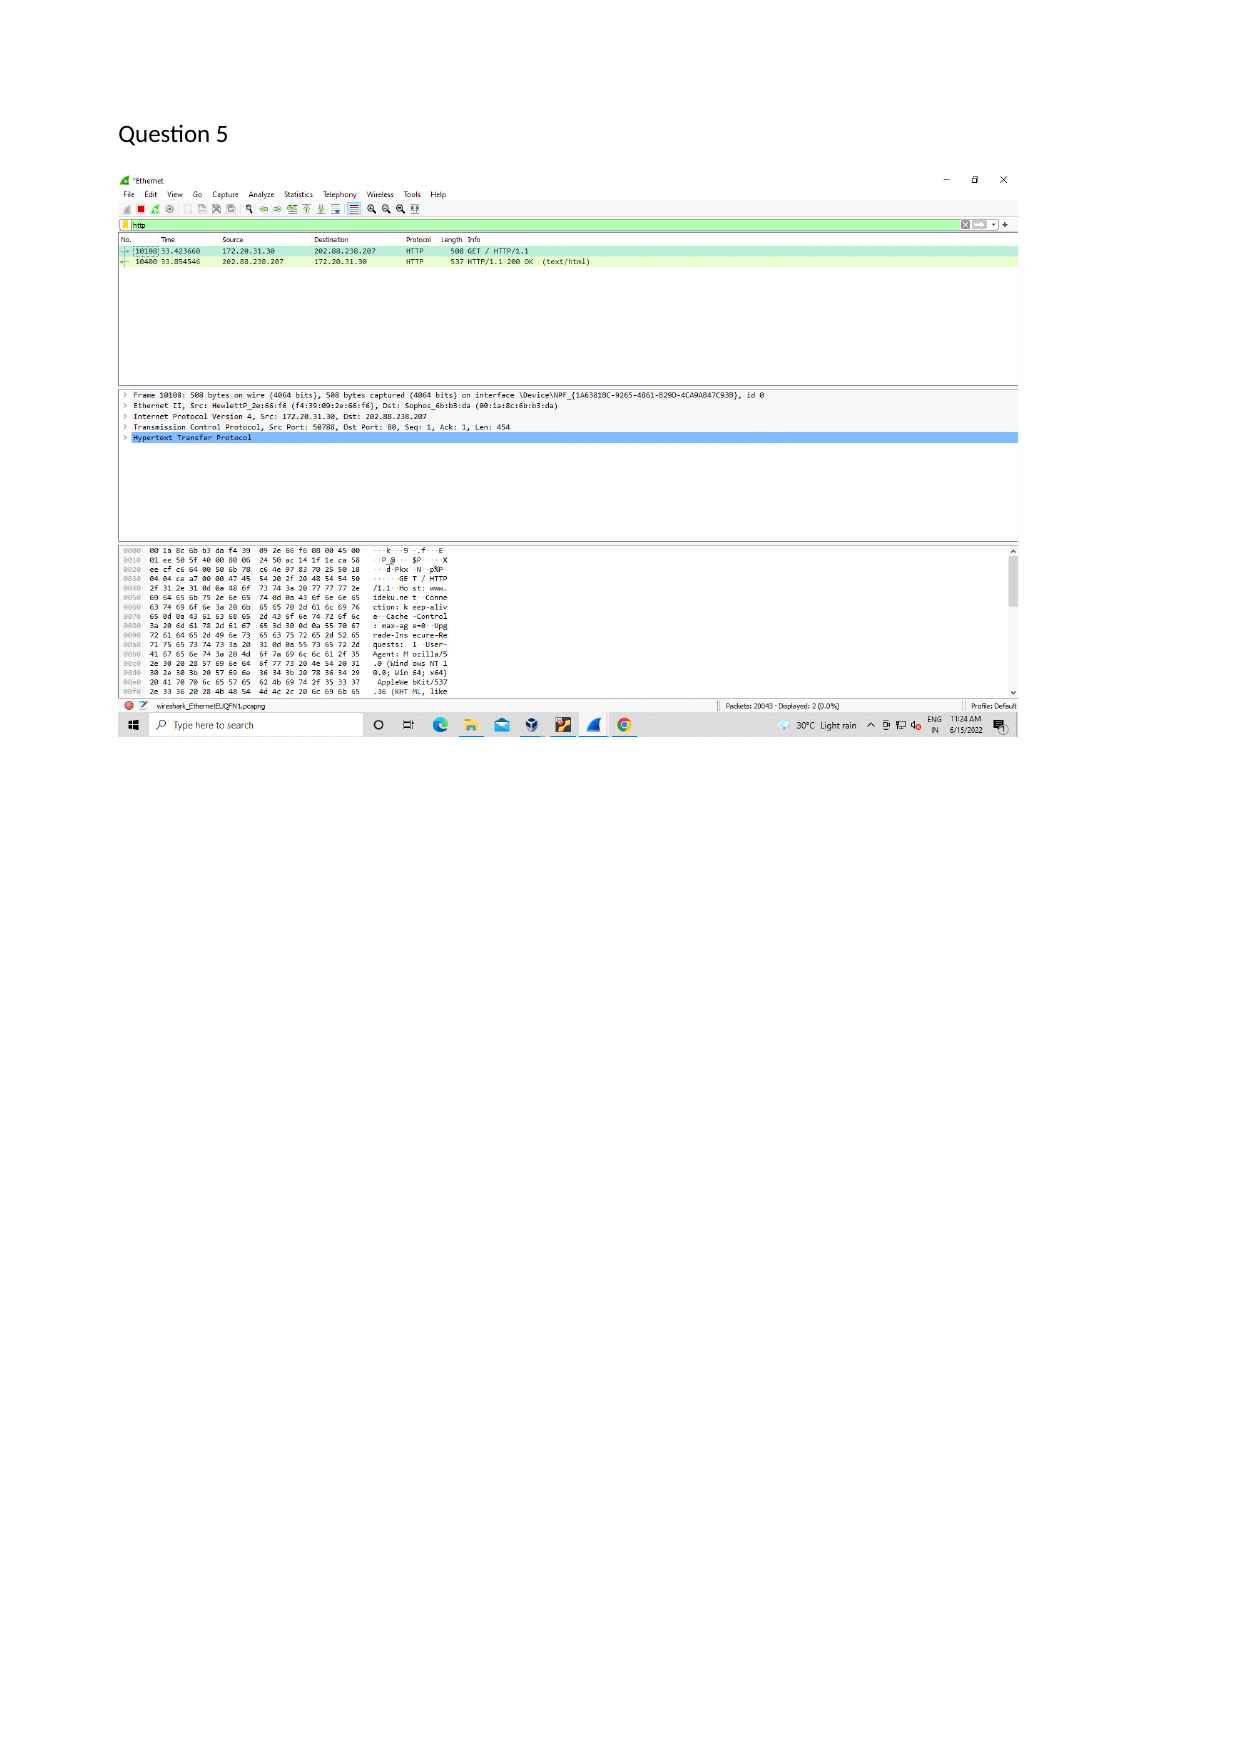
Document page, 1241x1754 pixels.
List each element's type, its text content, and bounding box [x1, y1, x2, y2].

text Question 5 [118, 118, 1122, 149]
